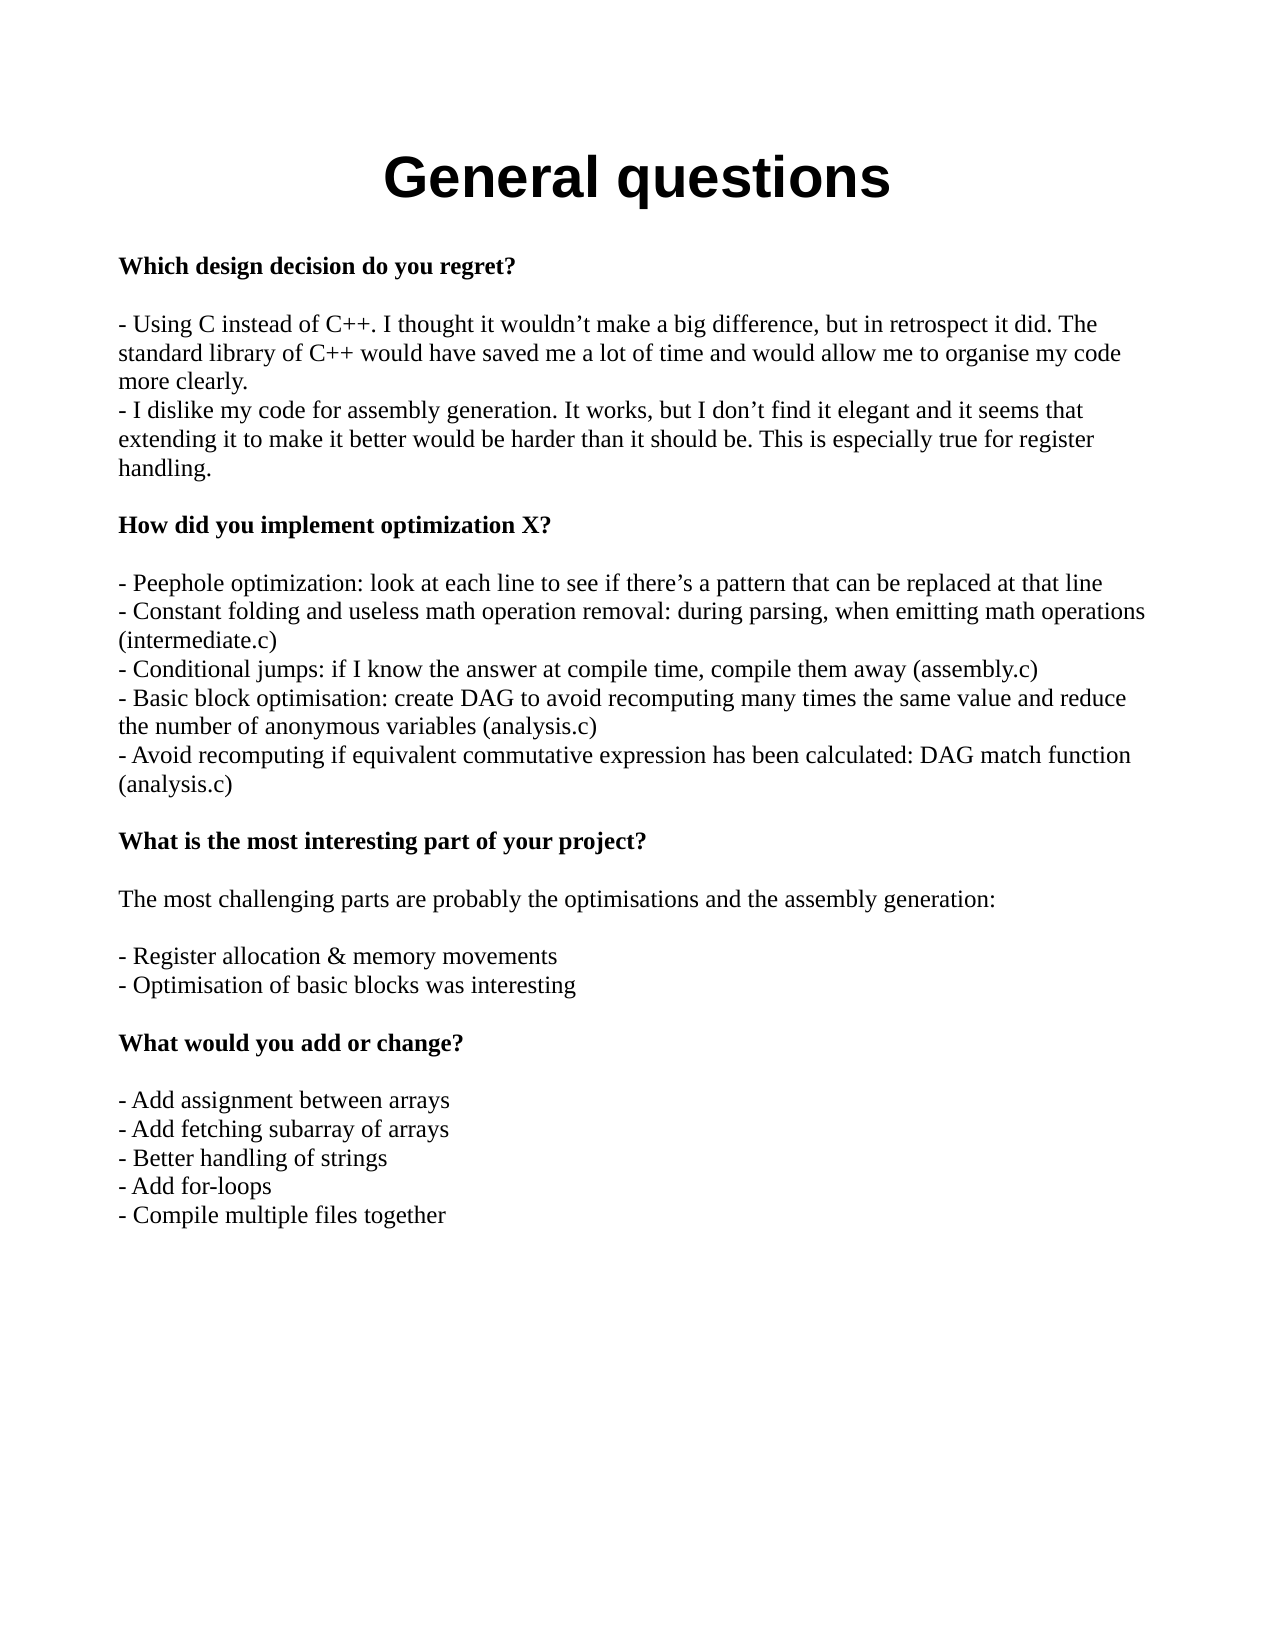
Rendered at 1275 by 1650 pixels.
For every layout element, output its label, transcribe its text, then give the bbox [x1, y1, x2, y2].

text How did you implement optimization X? [118, 510, 1157, 539]
text - Constant folding and useless math operation removal: during parsing, when emitting math operations (intermediate.c) [118, 596, 1157, 654]
title General questions [118, 143, 1157, 210]
text - Add fetching subarray of arrays [118, 1114, 1157, 1143]
text - Add assignment between arrays [118, 1085, 1157, 1114]
text - Better handling of strings [118, 1143, 1157, 1171]
text - I dislike my code for assembly generation. It works, but I don’t find it elegant and it seems that extending it to make it better would be harder than it should be. This is especially true for register handling. [118, 395, 1157, 481]
text The most challenging parts are probably the optimisations and the assembly generation: [118, 884, 1157, 913]
text What would you add or change? [118, 1028, 1157, 1056]
text - Add for-loops [118, 1171, 1157, 1200]
text What is the most interesting part of your project? [118, 826, 1157, 855]
text - Compile multiple files together [118, 1200, 1157, 1229]
text - Register allocation & memory movements [118, 941, 1157, 970]
text - Avoid recomputing if equivalent commutative expression has been calculated: DAG match function (analysis.c) [118, 740, 1157, 798]
text - Basic block optimisation: create DAG to avoid recomputing many times the same value and reduce the number of anonymous variables (analysis.c) [118, 683, 1157, 740]
text - Conditional jumps: if I know the answer at compile time, compile them away (assembly.c) [118, 654, 1157, 683]
text - Peephole optimization: look at each line to see if there’s a pattern that can be replaced at that line [118, 568, 1157, 596]
text - Optimisation of basic blocks was interesting [118, 970, 1157, 999]
text Which design decision do you regret? [118, 251, 1157, 280]
text - Using C instead of C++. I thought it wouldn’t make a big difference, but in retrospect it did. The standard library of C++ would have saved me a lot of time and would allow me to organise my code more clearly. [118, 309, 1157, 395]
